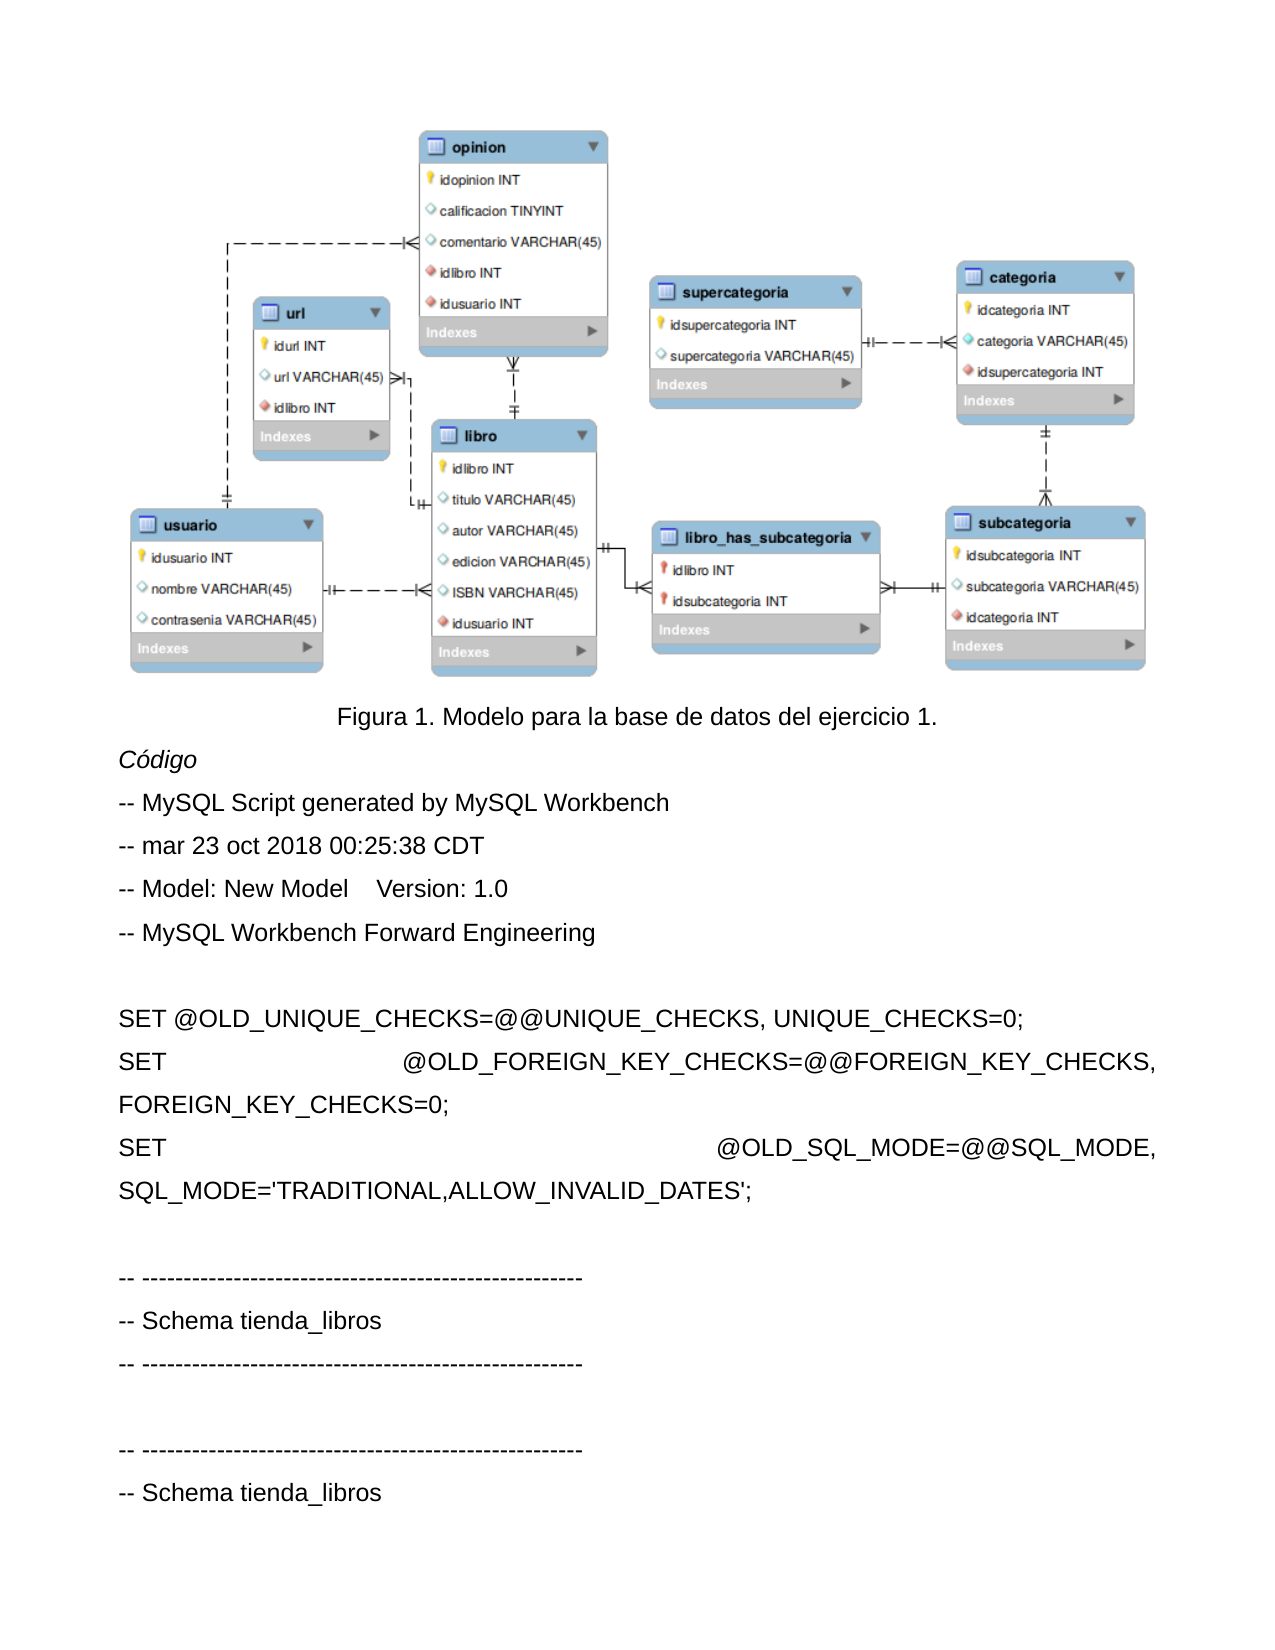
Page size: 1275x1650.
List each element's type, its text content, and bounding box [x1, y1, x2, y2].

text -- Schema tienda_libros [118, 1306, 1157, 1334]
text -- Schema tienda_libros [118, 1478, 1157, 1507]
text Código [118, 745, 1157, 774]
text SET @OLD_UNIQUE_CHECKS=@@UNIQUE_CHECKS, UNIQUE_CHECKS=0; [118, 1004, 1157, 1033]
picture [118, 118, 1157, 688]
text -- ----------------------------------------------------- [118, 1263, 1157, 1291]
text -- Model: New Model Version: 1.0 [118, 874, 1157, 903]
text -- MySQL Workbench Forward Engineering [118, 918, 1157, 946]
text SET @OLD_FOREIGN_KEY_CHECKS=@@FOREIGN_KEY_CHECKS, FOREIGN_KEY_CHECKS=0; [118, 1047, 1157, 1119]
text -- ----------------------------------------------------- [118, 1435, 1157, 1464]
text -- MySQL Script generated by MySQL Workbench [118, 788, 1157, 817]
text Figura 1. Modelo para la base de datos del ejercicio 1. [118, 688, 1157, 731]
text -- mar 23 oct 2018 00:25:38 CDT [118, 831, 1157, 860]
text -- ----------------------------------------------------- [118, 1349, 1157, 1378]
text SET @OLD_SQL_MODE=@@SQL_MODE, SQL_MODE='TRADITIONAL,ALLOW_INVALID_DATES'; [118, 1133, 1157, 1205]
